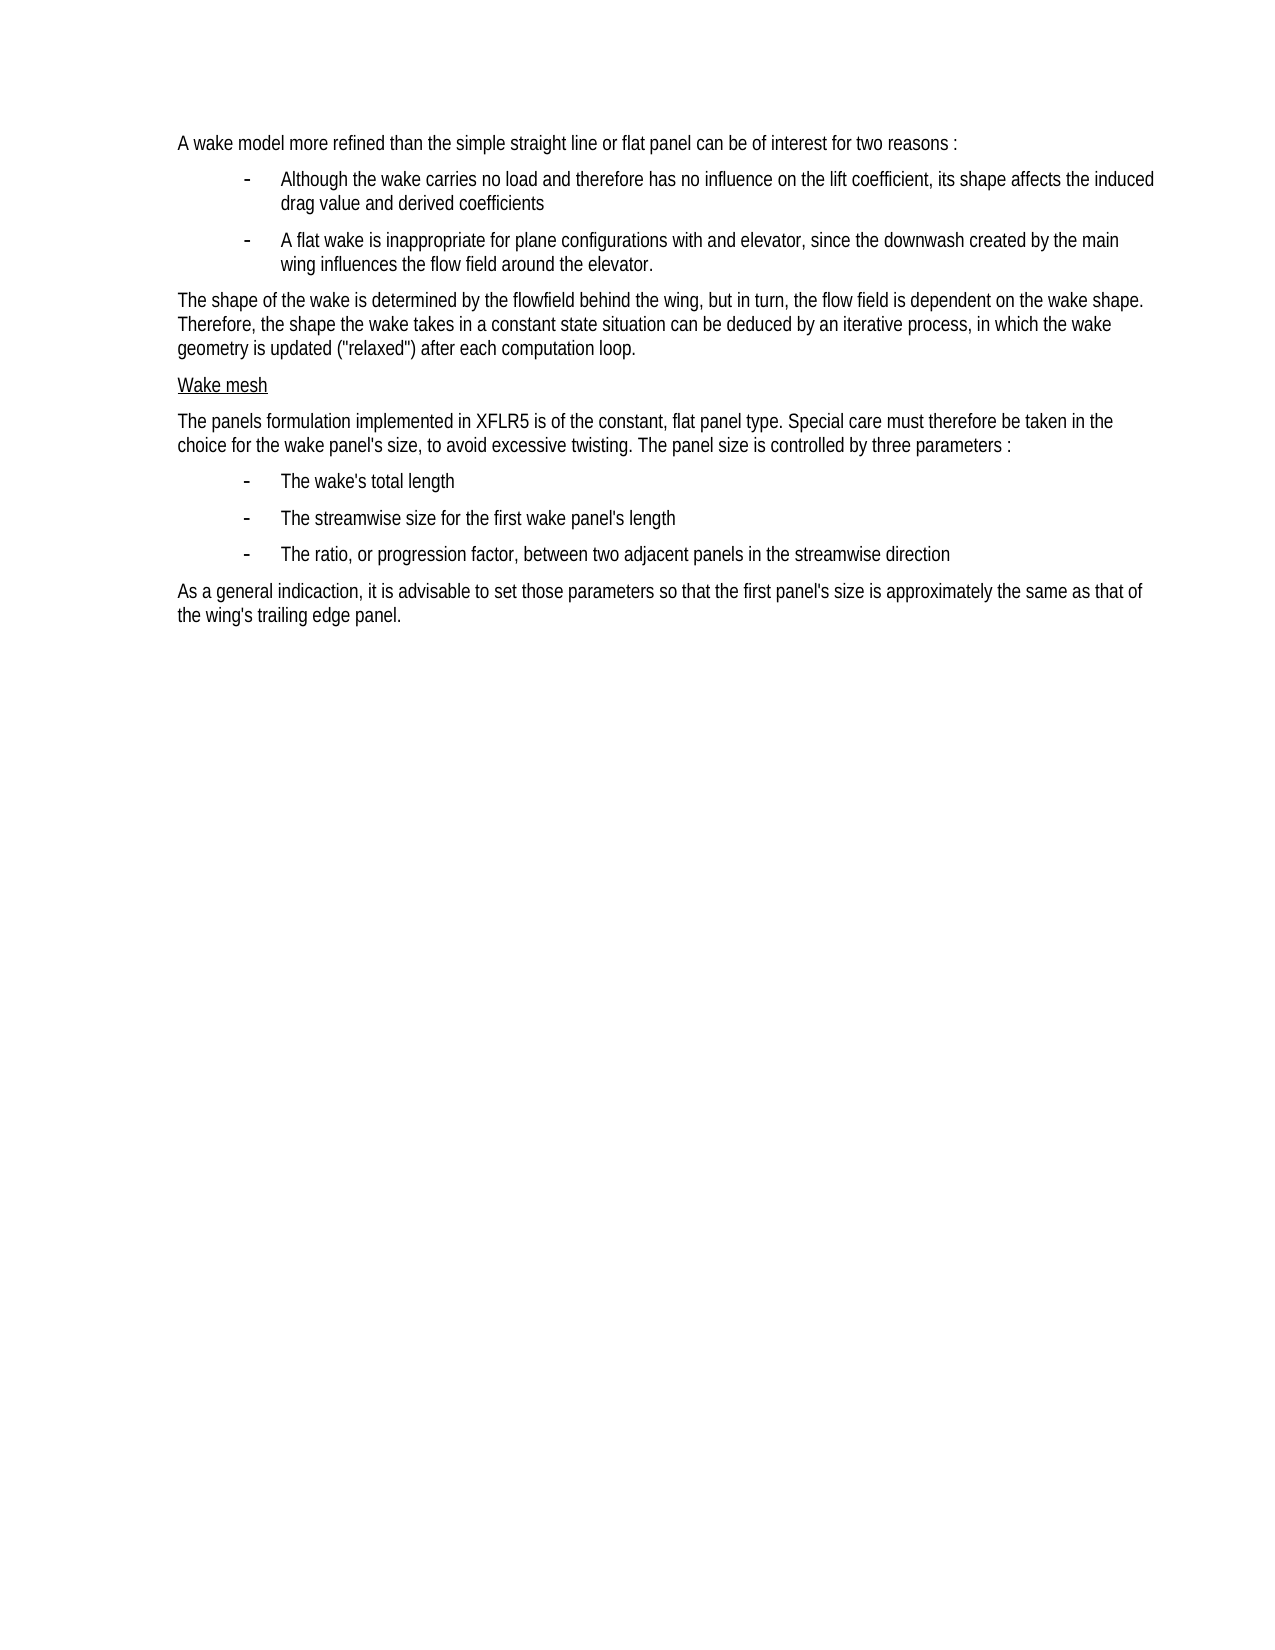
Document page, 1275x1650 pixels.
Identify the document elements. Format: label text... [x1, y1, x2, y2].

text Wake mesh [177, 372, 1157, 396]
text  A flat wake is inappropriate for plane configurations with and elevator, since the downwash created by the main wing influences the flow field around the elevator. [243, 228, 1157, 276]
text  Although the wake carries no load and therefore has no influence on the lift coefficient, its shape affects the induced drag value and derived coefficients [243, 167, 1157, 215]
text  The streamwise size for the first wake panel's length [243, 506, 1157, 530]
text As a general indicaction, it is advisable to set those parameters so that the first panel's size is approximately the same as that of the wing's trailing edge panel. [177, 579, 1157, 627]
text The shape of the wake is determined by the flowfield behind the wing, but in turn, the flow field is dependent on the wake shape. Therefore, the shape the wake takes in a constant state situation can be deduced by an iterative process, in which the wake geometry is updated ("relaxed") after each computation loop. [177, 288, 1157, 360]
text A wake model more refined than the simple straight line or flat panel can be of interest for two reasons : [177, 131, 1157, 155]
text The panels formulation implemented in XFLR5 is of the constant, flat panel type. Special care must therefore be taken in the choice for the wake panel's size, to avoid excessive twisting. The panel size is controlled by three parameters : [177, 409, 1157, 457]
text  The wake's total length [243, 469, 1157, 493]
text  The ratio, or progression factor, between two adjacent panels in the streamwise direction [243, 542, 1157, 566]
